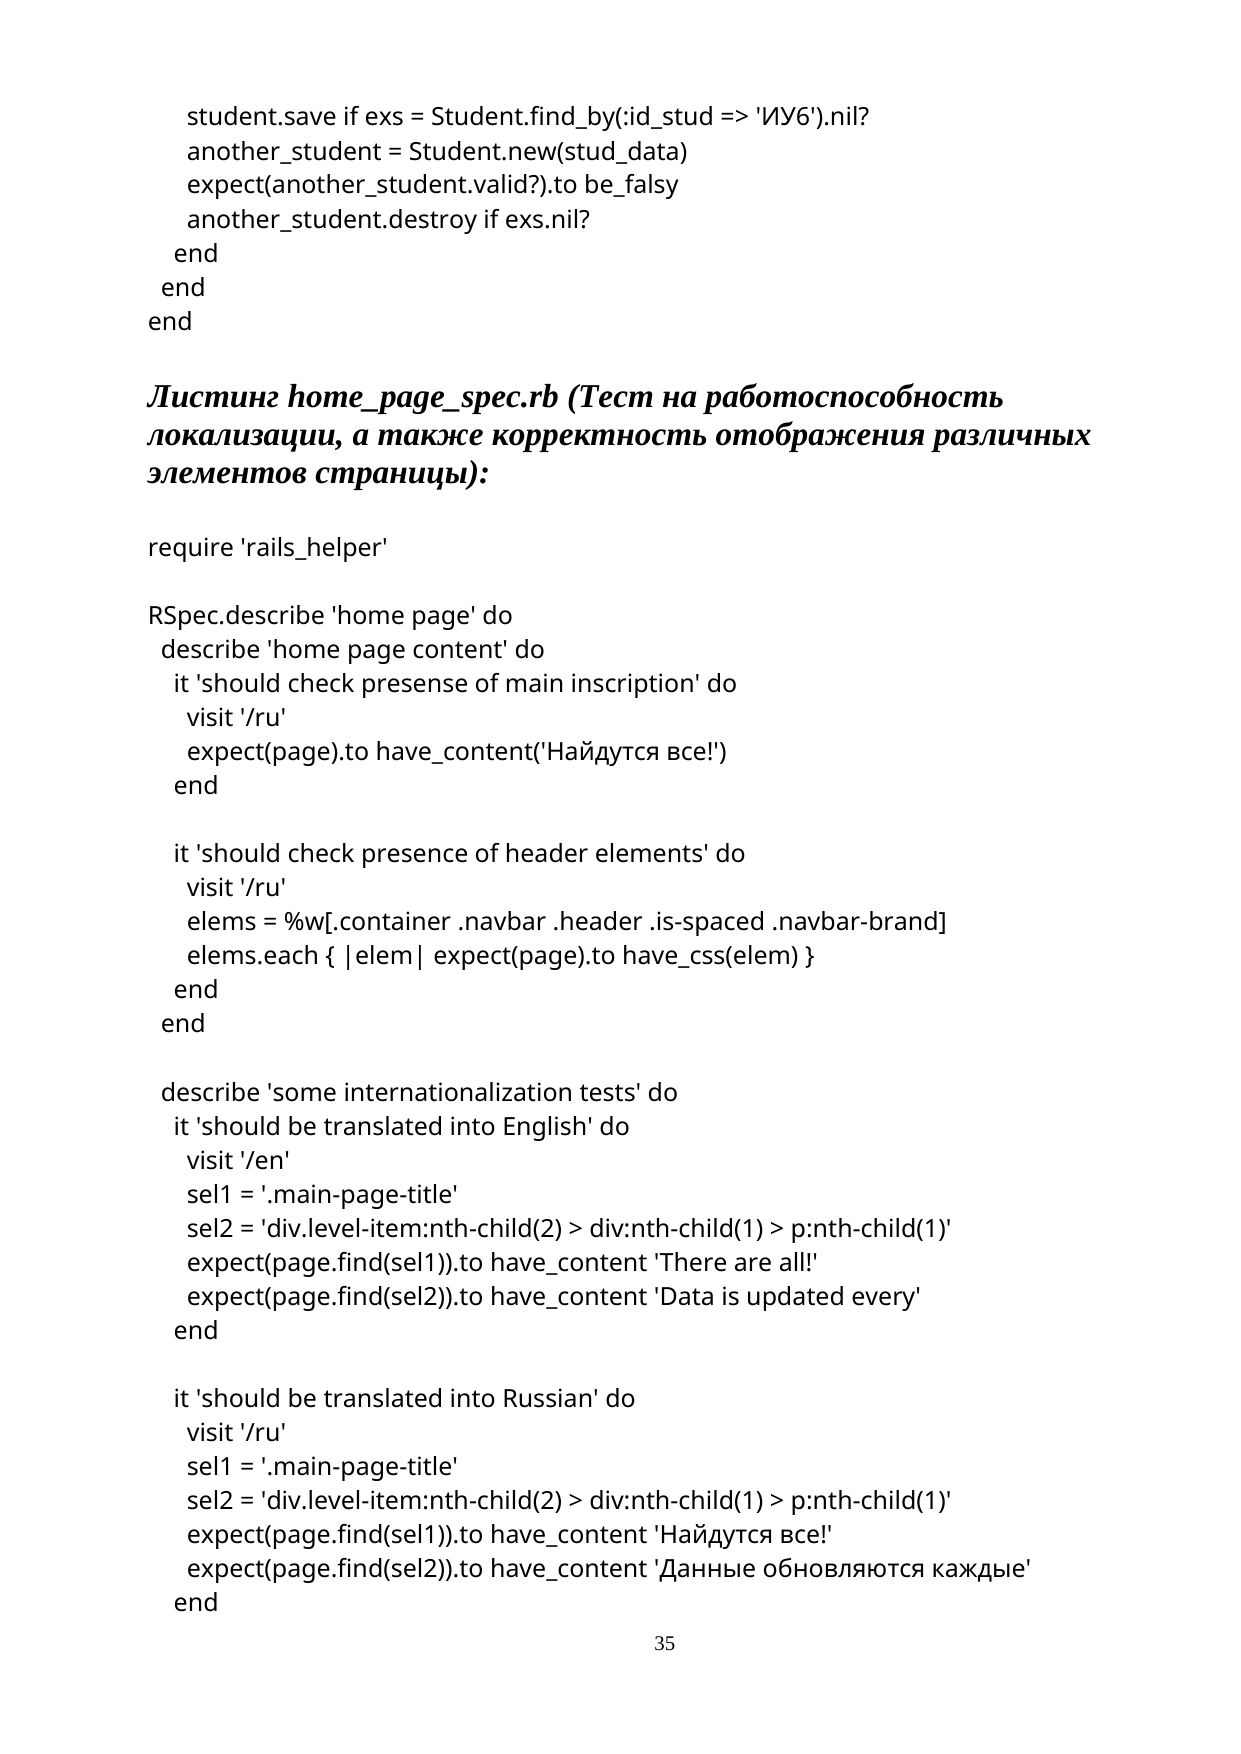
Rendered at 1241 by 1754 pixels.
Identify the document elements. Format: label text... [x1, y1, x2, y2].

text end [148, 235, 1181, 269]
text visit '/ru' [148, 870, 1181, 904]
text student.save if exs = Student.find_by(:id_stud => 'ИУ6').nil? [148, 99, 1181, 133]
text elems = %w[.container .navbar .header .is-spaced .navbar-brand] [148, 904, 1181, 938]
text end [148, 1313, 1181, 1347]
text end [148, 269, 1181, 303]
text RSpec.describe 'home page' do [148, 597, 1181, 631]
text it 'should check presence of header elements' do [148, 836, 1181, 870]
text expect(page).to have_content('Найдутся все!') [148, 733, 1181, 768]
text describe 'some internationalization tests' do [148, 1074, 1181, 1108]
text visit '/ru' [148, 1415, 1181, 1449]
text elems.each { |elem| expect(page).to have_css(elem) } [148, 938, 1181, 972]
text end [148, 972, 1181, 1006]
text visit '/ru' [148, 699, 1181, 733]
text expect(page.find(sel1)).to have_content 'Найдутся все!' [148, 1517, 1181, 1551]
text describe 'home page content' do [148, 631, 1181, 665]
text Листинг home_page_spec.rb (Тест на работоспособность локализации, а также корректность отображения различных элементов страницы): [148, 376, 1181, 491]
text expect(page.find(sel1)).to have_content 'There are all!' [148, 1244, 1181, 1278]
text require 'rails_helper' [148, 529, 1181, 563]
text another_student = Student.new(stud_data) [148, 133, 1181, 167]
text expect(page.find(sel2)).to have_content 'Data is updated every' [148, 1278, 1181, 1313]
text expect(page.find(sel2)).to have_content 'Данные обновляются каждые' [148, 1551, 1181, 1585]
text end [148, 1585, 1181, 1619]
text sel2 = 'div.level-item:nth-child(2) > div:nth-child(1) > p:nth-child(1)' [148, 1483, 1181, 1517]
text end [148, 303, 1181, 337]
text another_student.destroy if exs.nil? [148, 201, 1181, 235]
text sel1 = '.main-page-title' [148, 1176, 1181, 1210]
text expect(another_student.valid?).to be_falsy [148, 167, 1181, 201]
text end [148, 768, 1181, 802]
text end [148, 1006, 1181, 1040]
text it 'should be translated into English' do [148, 1108, 1181, 1142]
text sel1 = '.main-page-title' [148, 1449, 1181, 1483]
text visit '/en' [148, 1142, 1181, 1176]
text it 'should be translated into Russian' do [148, 1381, 1181, 1415]
text sel2 = 'div.level-item:nth-child(2) > div:nth-child(1) > p:nth-child(1)' [148, 1210, 1181, 1244]
text it 'should check presense of main inscription' do [148, 665, 1181, 699]
